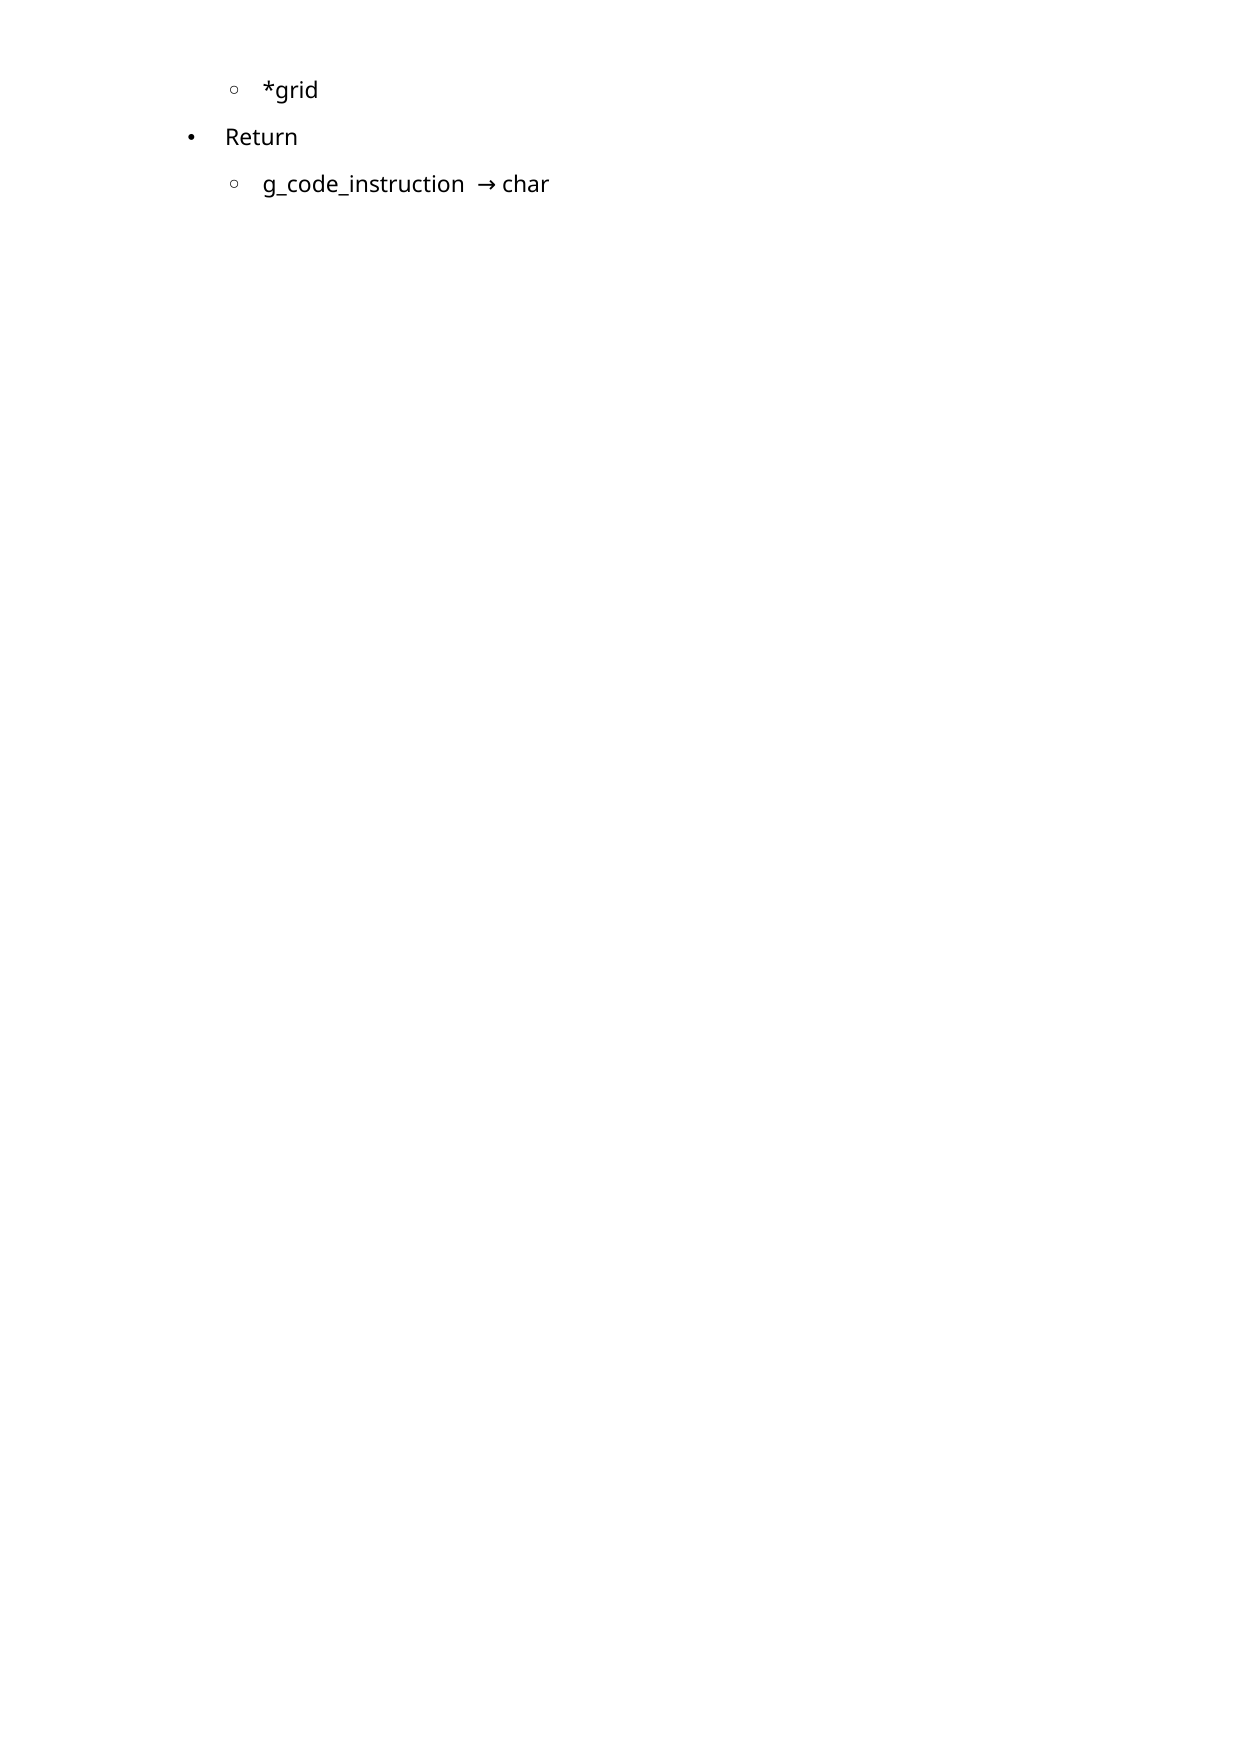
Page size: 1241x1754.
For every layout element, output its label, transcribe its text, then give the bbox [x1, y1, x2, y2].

list Return [187, 121, 1090, 152]
list g_code_instruction → char [225, 168, 1090, 199]
list *grid [225, 74, 1090, 105]
